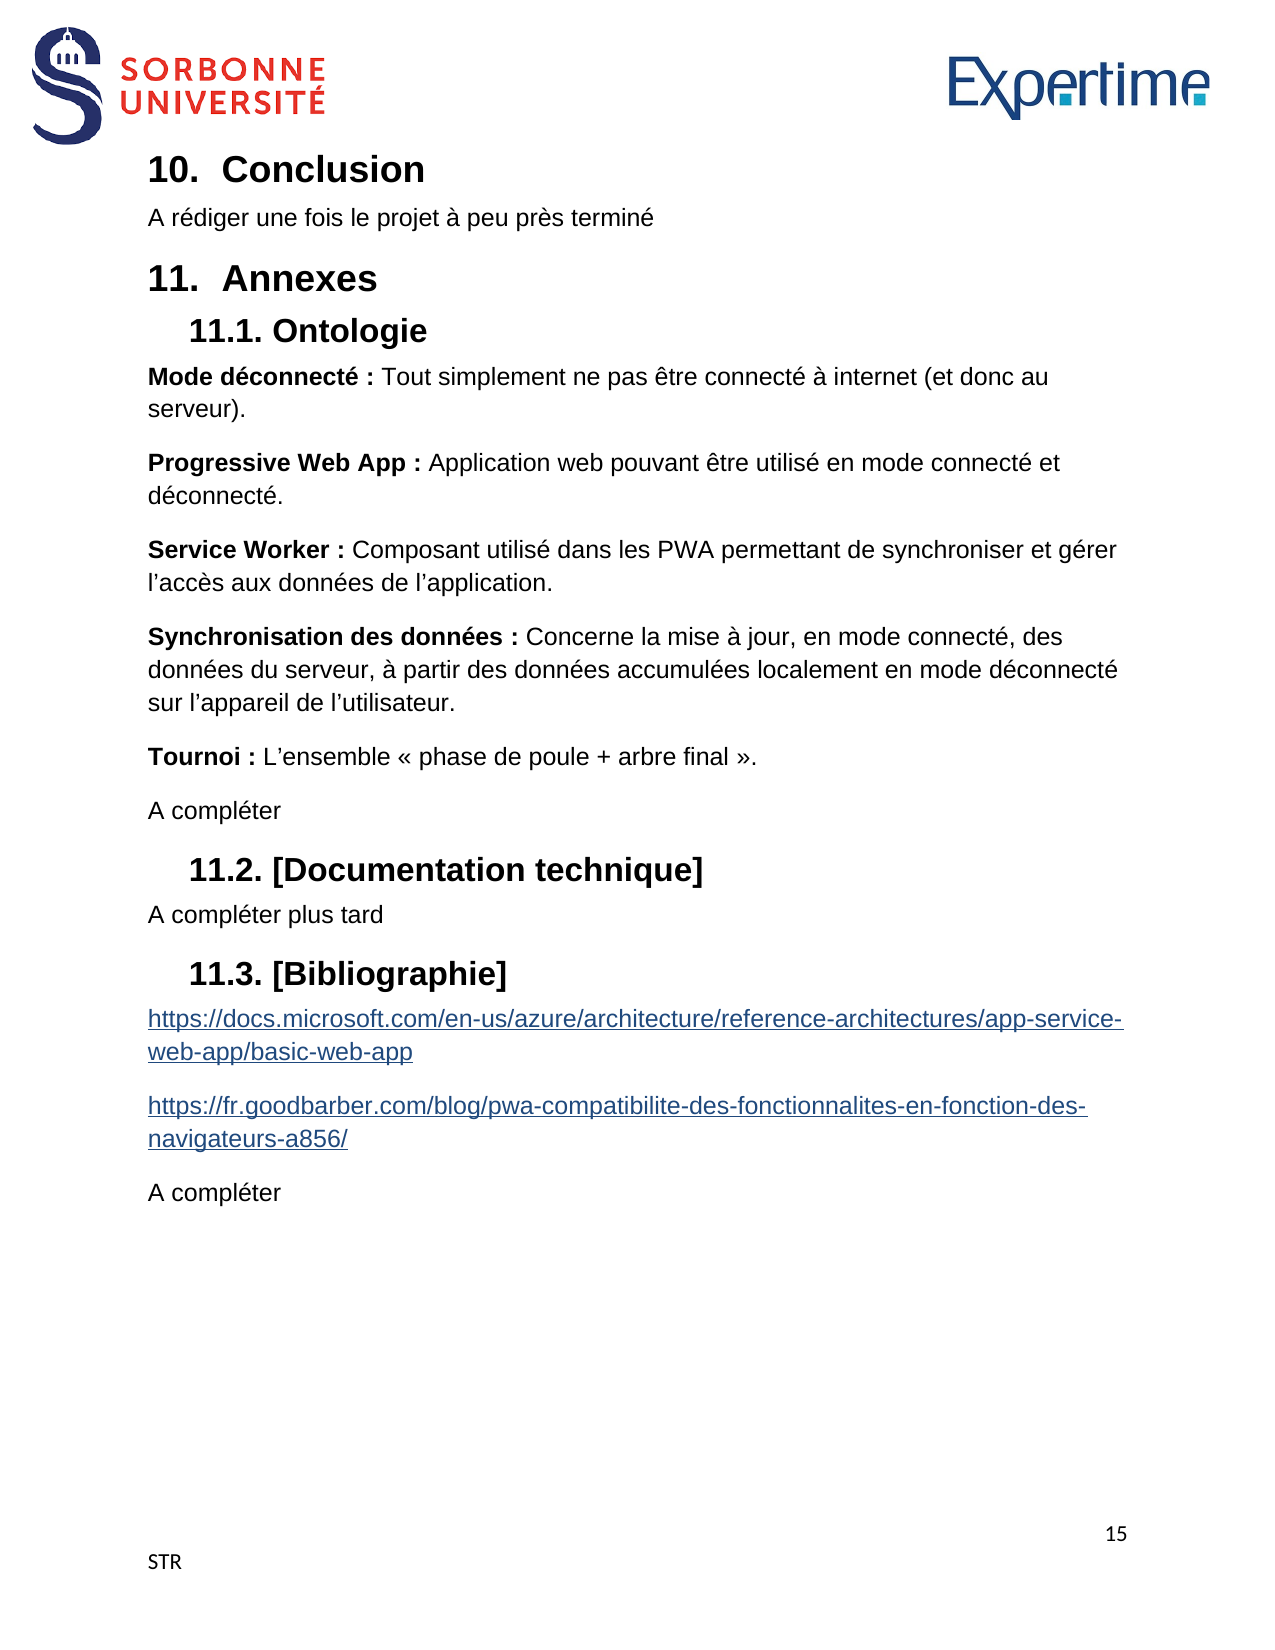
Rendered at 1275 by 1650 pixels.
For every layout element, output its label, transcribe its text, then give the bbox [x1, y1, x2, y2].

subtitle [Documentation technique] [189, 850, 1127, 888]
subtitle Annexes [147, 256, 1127, 299]
text Service Worker : Composant utilisé dans les PWA permettant de synchroniser et gérer l’accès aux données de l’application. [148, 535, 1127, 597]
text Mode déconnecté : Tout simplement ne pas être connecté à internet (et donc au serveur). [148, 361, 1127, 423]
text A compléter plus tard [148, 900, 1127, 929]
text https://docs.microsoft.com/en-us/azure/architecture/reference-architectures/app-service-web-app/basic-web-app [148, 1004, 1127, 1066]
text Synchronisation des données : Concerne la mise à jour, en mode connecté, des données du serveur, à partir des données accumulées localement en mode déconnecté sur l’appareil de l’utilisateur. [148, 622, 1127, 717]
subtitle Ontologie [189, 311, 1127, 350]
text A rédiger une fois le projet à peu près terminé [148, 202, 1127, 231]
text https://fr.goodbarber.com/blog/pwa-compatibilite-des-fonctionnalites-en-fonction-des-navigateurs-a856/ [148, 1091, 1127, 1153]
text Tournoi : L’ensemble « phase de poule + arbre final ». [148, 742, 1127, 771]
picture [945, 52, 1210, 120]
subtitle Conclusion [147, 148, 1127, 191]
text Progressive Web App : Application web pouvant être utilisé en mode connecté et déconnecté. [148, 448, 1127, 510]
text A compléter [148, 796, 1127, 824]
text A compléter [148, 1178, 1127, 1206]
subtitle [Bibliographie] [189, 954, 1127, 992]
picture [31, 26, 325, 145]
